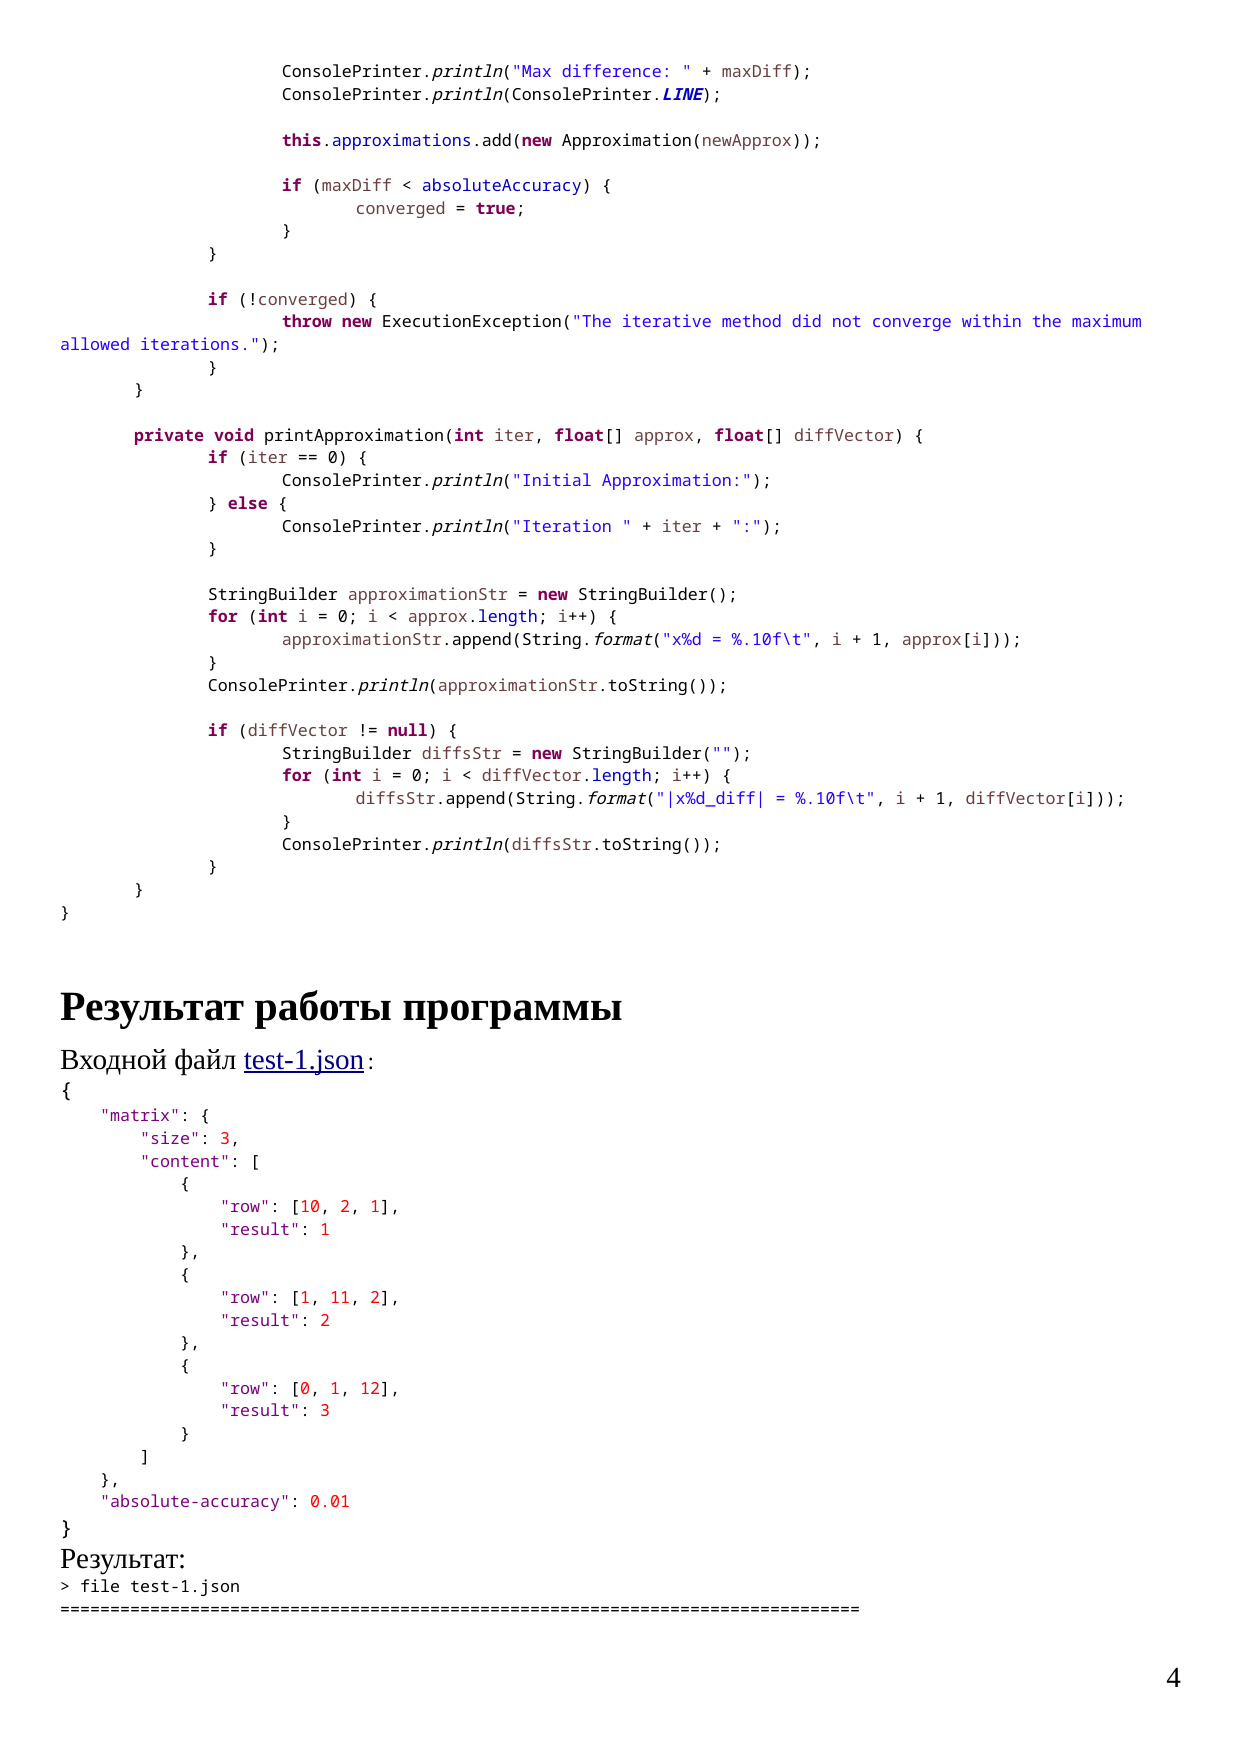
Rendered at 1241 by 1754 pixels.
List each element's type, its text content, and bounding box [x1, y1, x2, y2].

text "content": [ [60, 1149, 1181, 1172]
text ConsolePrinter.println("Initial Approximation:"); [60, 469, 1181, 491]
text "row": [10, 2, 1], [60, 1195, 1181, 1217]
text } [60, 378, 1181, 401]
text } [60, 1513, 1181, 1541]
text } [60, 242, 1181, 264]
text } [60, 809, 1181, 832]
text this.approximations.add(new Approximation(newApprox)); [60, 128, 1181, 151]
text "absolute-accuracy": 0.01 [60, 1490, 1181, 1513]
text for (int i = 0; i < diffVector.length; i++) { [60, 764, 1181, 787]
text "size": 3, [60, 1127, 1181, 1149]
text } else { [60, 491, 1181, 514]
text "result": 1 [60, 1217, 1181, 1240]
text } [60, 900, 1181, 923]
text "matrix": { [60, 1104, 1181, 1127]
text > file test-1.json ================================================================================ [60, 1574, 1181, 1620]
text approximationStr.append(String.format("x%d = %.10f\t", i + 1, approx[i])); [60, 628, 1181, 650]
text ConsolePrinter.println("Max difference: " + maxDiff); [60, 60, 1181, 83]
text "result": 3 [60, 1399, 1181, 1422]
text if (!converged) { [60, 287, 1181, 310]
text { [60, 1263, 1181, 1286]
text } [60, 219, 1181, 242]
text ConsolePrinter.println(diffsStr.toString()); [60, 832, 1181, 855]
text }, [60, 1467, 1181, 1490]
text Входной файл test-1.json: { [60, 1042, 1181, 1104]
text for (int i = 0; i < approx.length; i++) { [60, 605, 1181, 628]
text if (iter == 0) { [60, 446, 1181, 469]
text "row": [0, 1, 12], [60, 1376, 1181, 1399]
text private void printApproximation(int iter, float[] approx, float[] diffVector) { [60, 423, 1181, 446]
text ConsolePrinter.println(approximationStr.toString()); [60, 673, 1181, 696]
text ] [60, 1444, 1181, 1467]
text } [60, 537, 1181, 559]
text Результат: [60, 1541, 1181, 1574]
text } [60, 1422, 1181, 1444]
text StringBuilder diffsStr = new StringBuilder(""); [60, 741, 1181, 764]
text if (maxDiff < absoluteAccuracy) { [60, 173, 1181, 196]
text if (diffVector != null) { [60, 718, 1181, 741]
text ConsolePrinter.println(ConsolePrinter.LINE); [60, 83, 1181, 105]
text converged = true; [60, 196, 1181, 219]
text { [60, 1354, 1181, 1376]
text } [60, 877, 1181, 900]
text StringBuilder approximationStr = new StringBuilder(); [60, 582, 1181, 605]
text throw new ExecutionException("The iterative method did not converge within the maximum allowed iterations."); [60, 310, 1181, 355]
text }, [60, 1331, 1181, 1354]
text }, [60, 1240, 1181, 1263]
text "result": 2 [60, 1308, 1181, 1331]
text } [60, 355, 1181, 378]
text } [60, 855, 1181, 877]
subtitle Результат работы программы [60, 981, 1181, 1029]
text } [60, 650, 1181, 673]
text ConsolePrinter.println("Iteration " + iter + ":"); [60, 514, 1181, 537]
text diffsStr.append(String.format("|x%d_diff| = %.10f\t", i + 1, diffVector[i])); [60, 787, 1181, 809]
text { [60, 1172, 1181, 1195]
text "row": [1, 11, 2], [60, 1286, 1181, 1308]
